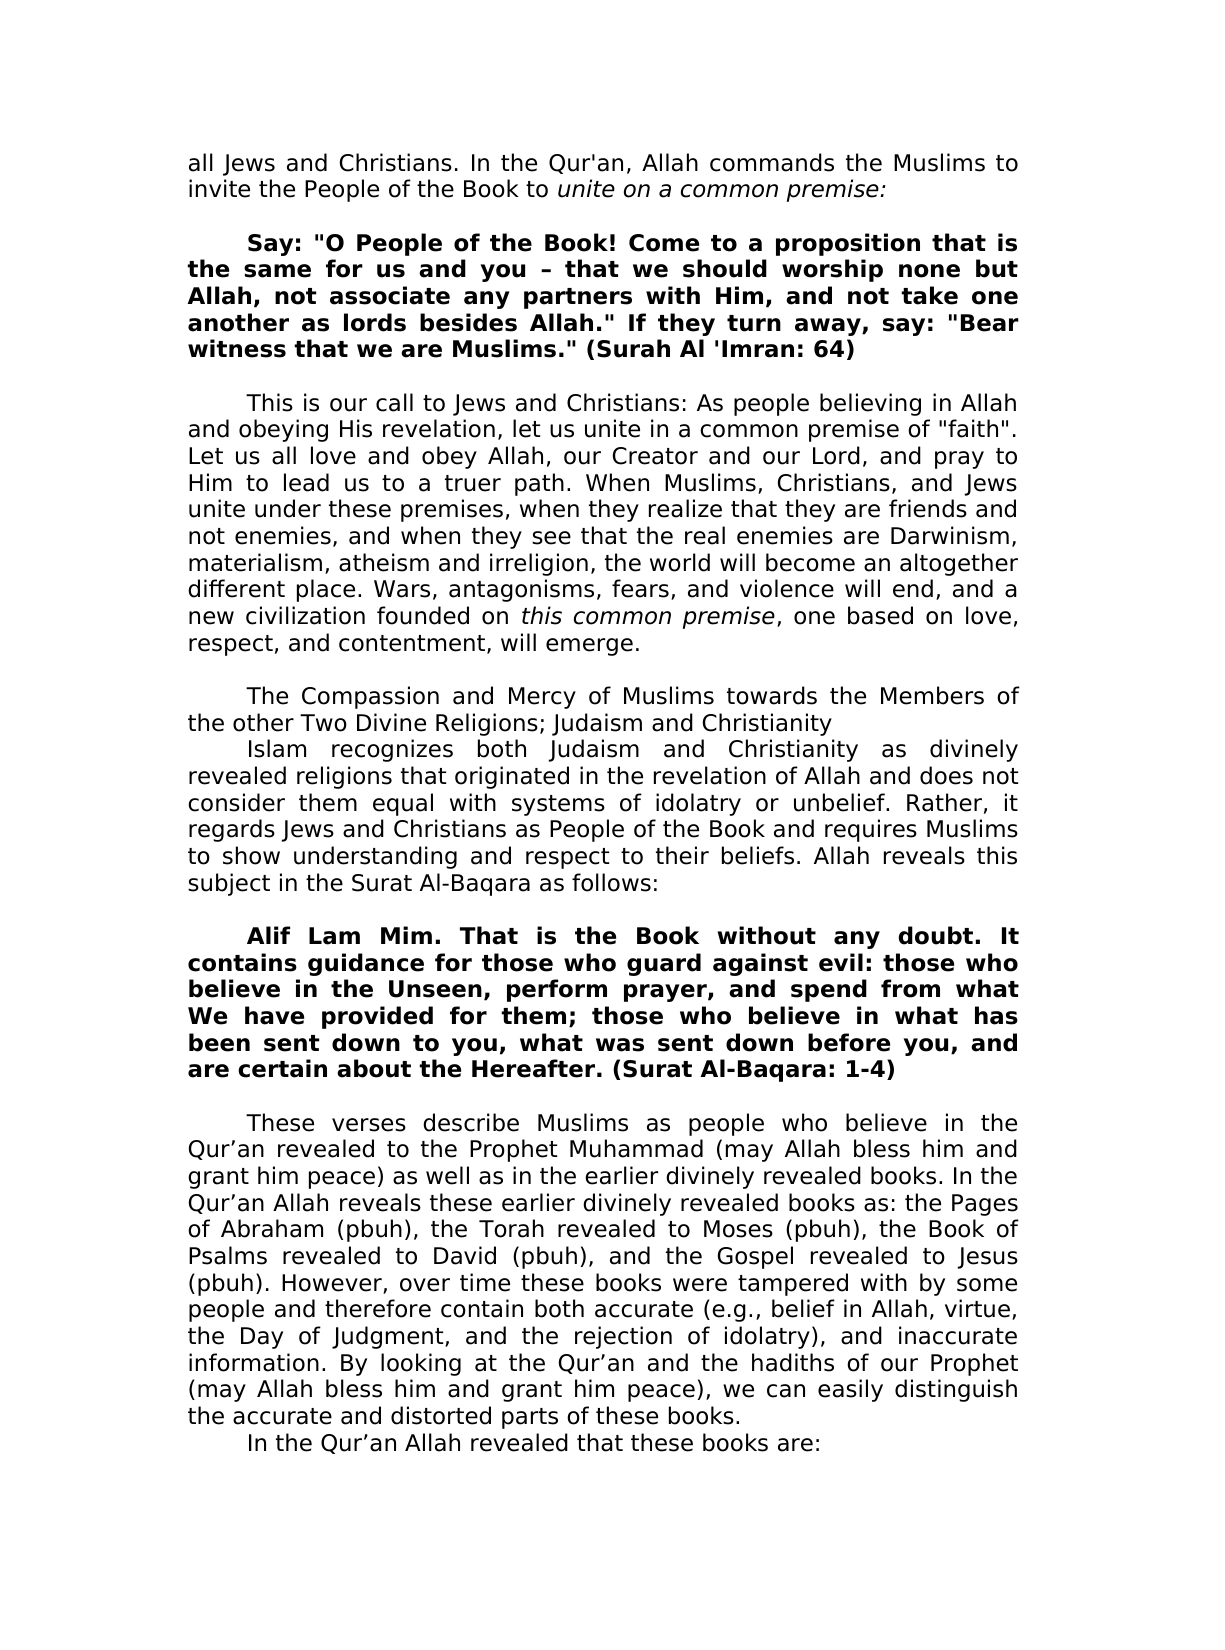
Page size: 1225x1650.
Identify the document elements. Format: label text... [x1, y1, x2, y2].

text Islam recognizes both Judaism and Christianity as divinely revealed religions that originated in the revelation of Allah and does not consider them equal with systems of idolatry or unbelief. Rather, it regards Jews and Christians as People of the Book and requires Muslims to show understanding and respect to their beliefs. Allah reveals this subject in the Surat Al-Baqara as follows: [187, 737, 1020, 897]
text Alif Lam Mim. That is the Book without any doubt. It contains guidance for those who guard against evil: those who believe in the Unseen, perform prayer, and spend from what We have provided for them; those who believe in what has been sent down to you, what was sent down before you, and are certain about the Hereafter. (Surat Al-Baqara: 1-4) [187, 923, 1020, 1083]
text These verses describe Muslims as people who believe in the Qur’an revealed to the Prophet Muhammad (may Allah bless him and grant him peace) as well as in the earlier divinely revealed books. In the Qur’an Allah reveals these earlier divinely revealed books as: the Pages of Abraham (pbuh), the Torah revealed to Moses (pbuh), the Book of Psalms revealed to David (pbuh), and the Gospel revealed to Jesus (pbuh). However, over time these books were tampered with by some people and therefore contain both accurate (e.g., belief in Allah, virtue, the Day of Judgment, and the rejection of idolatry), and inaccurate information. By looking at the Qur’an and the hadiths of our Prophet (may Allah bless him and grant him peace), we can easily distinguish the accurate and distorted parts of these books. [187, 1110, 1020, 1430]
text The Compassion and Mercy of Muslims towards the Members of the other Two Divine Religions; Judaism and Christianity [187, 683, 1020, 737]
text In the Qur’an Allah revealed that these books are: [187, 1430, 1020, 1457]
text Say: "O People of the Book! Come to a proposition that is the same for us and you – that we should worship none but Allah, not associate any partners with Him, and not take one another as lords besides Allah." If they turn away, say: "Bear witness that we are Muslims." (Surah Al 'Imran: 64) [187, 230, 1020, 363]
text This is our call to Jews and Christians: As people believing in Allah and obeying His revelation, let us unite in a common premise of "faith". Let us all love and obey Allah, our Creator and our Lord, and pray to Him to lead us to a truer path. When Muslims, Christians, and Jews unite under these premises, when they realize that they are friends and not enemies, and when they see that the real enemies are Darwinism, materialism, atheism and irreligion, the world will become an altogether different place. Wars, antagonisms, fears, and violence will end, and a new civilization founded on this common premise, one based on love, respect, and contentment, will emerge. [187, 390, 1020, 657]
text all Jews and Christians. In the Qur'an, Allah commands the Muslims to invite the People of the Book to unite on a common premise: [187, 150, 1020, 203]
